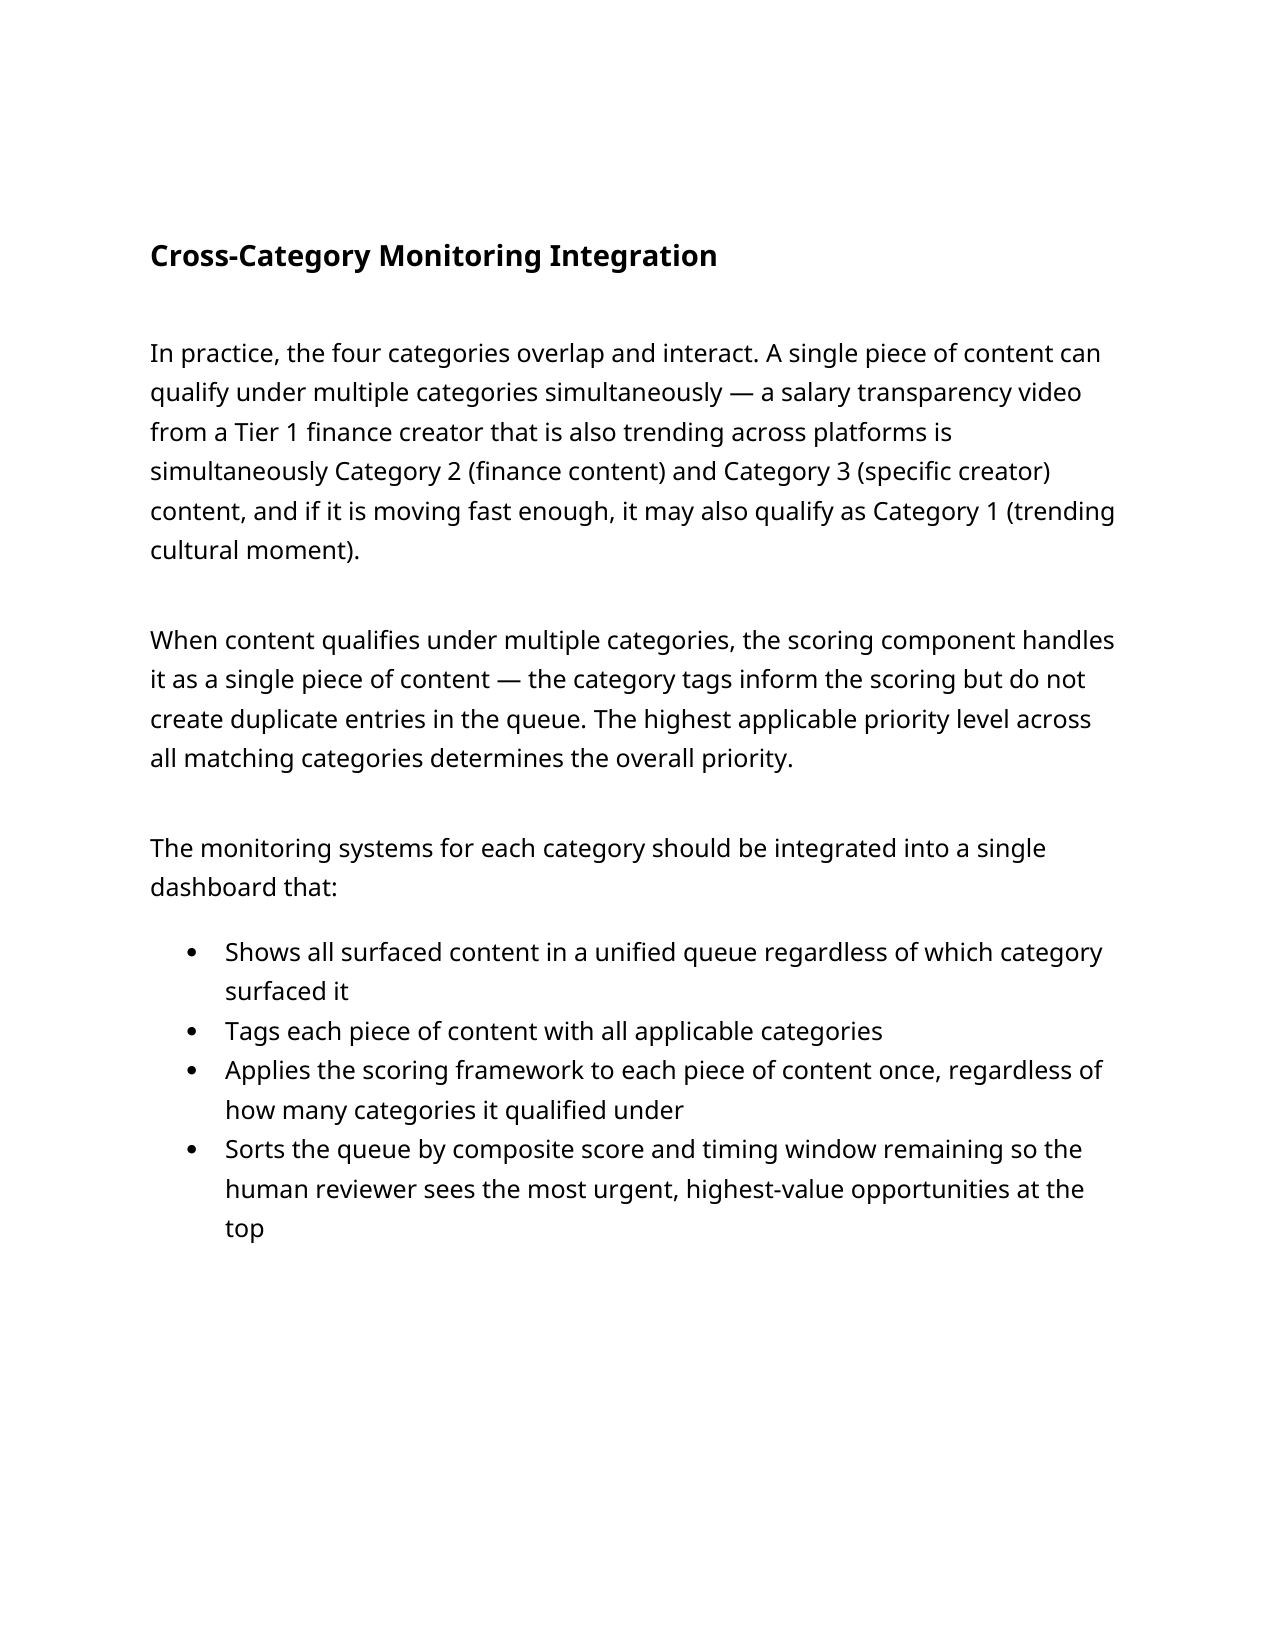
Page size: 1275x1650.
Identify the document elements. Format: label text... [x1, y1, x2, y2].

list Sorts the queue by composite score and timing window remaining so the human reviewer sees the most urgent, highest-value opportunities at the top [187, 1132, 1125, 1245]
list Shows all surfaced content in a unified queue regardless of which category surfaced it [187, 934, 1125, 1008]
text In practice, the four categories overlap and interact. A single piece of content can qualify under multiple categories simultaneously — a salary transparency video from a Tier 1 finance creator that is also trending across platforms is simultaneously Category 2 (finance content) and Category 3 (specific creator) content, and if it is moving fast enough, it may also qualify as Category 1 (trending cultural moment). [150, 336, 1125, 567]
list Applies the scoring framework to each piece of content once, regardless of how many categories it qualified under [187, 1053, 1125, 1126]
subtitle Cross-Category Monitoring Integration [150, 235, 1125, 275]
list Tags each piece of content with all applicable categories [187, 1013, 1125, 1047]
text The monitoring systems for each category should be integrated into a single dashboard that: [150, 830, 1125, 904]
text When content qualifies under multiple categories, the scoring component handles it as a single piece of content — the category tags inform the scoring but do not create duplicate entries in the queue. The highest applicable priority level across all matching categories determines the overall priority. [150, 622, 1125, 775]
